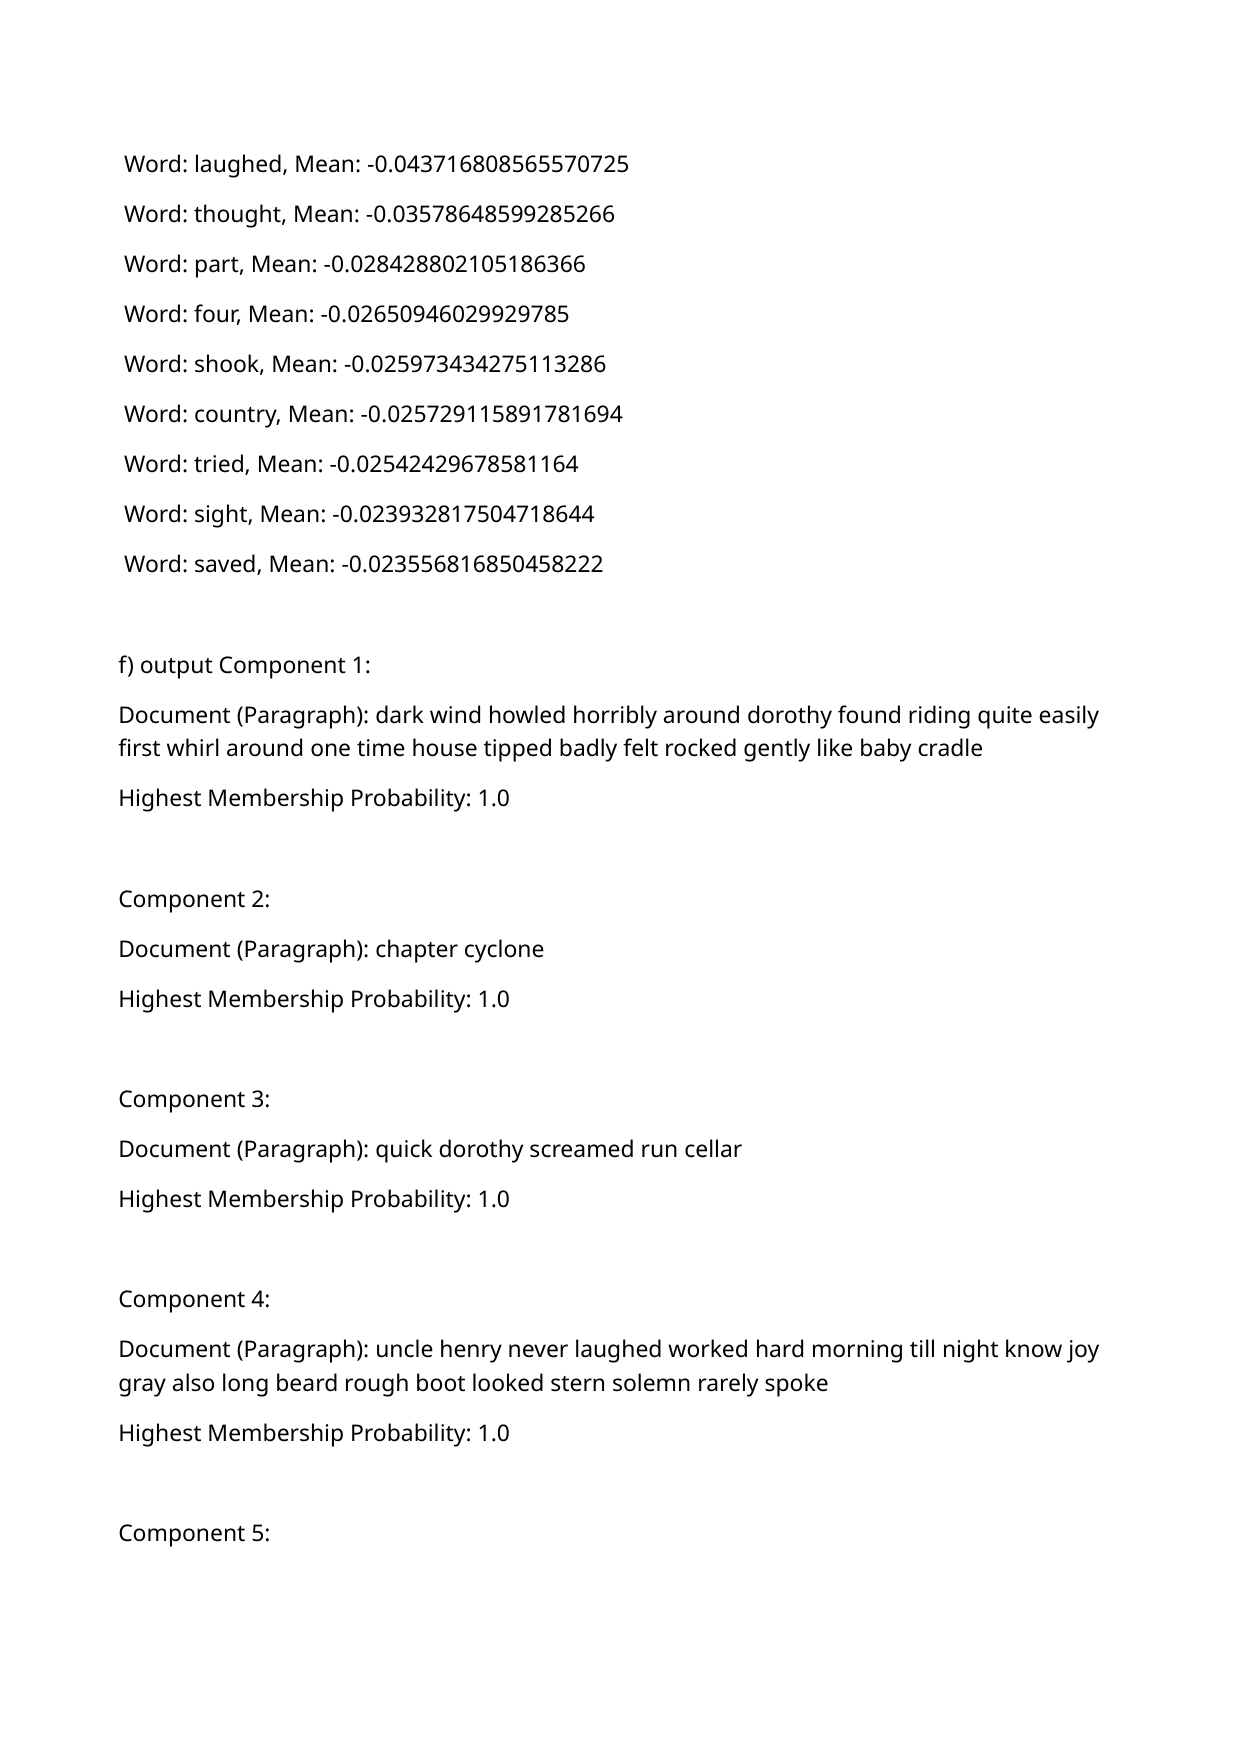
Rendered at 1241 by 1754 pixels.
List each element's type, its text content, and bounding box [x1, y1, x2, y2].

text Word: saved, Mean: -0.023556816850458222 [118, 548, 1122, 580]
text Word: thought, Mean: -0.03578648599285266 [118, 198, 1122, 229]
text Highest Membership Probability: 1.0 [118, 983, 1122, 1014]
text Component 2: [118, 882, 1122, 914]
text Word: country, Mean: -0.025729115891781694 [118, 398, 1122, 429]
text Word: four, Mean: -0.02650946029929785 [118, 298, 1122, 329]
text Highest Membership Probability: 1.0 [118, 1417, 1122, 1448]
text Word: sight, Mean: -0.023932817504718644 [118, 498, 1122, 529]
text Component 3: [118, 1083, 1122, 1114]
text Word: tried, Mean: -0.02542429678581164 [118, 448, 1122, 479]
text Component 5: [118, 1517, 1122, 1548]
text Highest Membership Probability: 1.0 [118, 782, 1122, 813]
text Highest Membership Probability: 1.0 [118, 1183, 1122, 1214]
text Component 4: [118, 1283, 1122, 1314]
text Document (Paragraph): quick dorothy screamed run cellar [118, 1133, 1122, 1164]
text Word: shook, Mean: -0.025973434275113286 [118, 348, 1122, 379]
text Document (Paragraph): uncle henry never laughed worked hard morning till night know joy gray also long beard rough boot looked stern solemn rarely spoke [118, 1333, 1122, 1398]
text f) output Component 1: [118, 649, 1122, 680]
text Document (Paragraph): dark wind howled horribly around dorothy found riding quite easily first whirl around one time house tipped badly felt rocked gently like baby cradle [118, 699, 1122, 763]
text Word: part, Mean: -0.028428802105186366 [118, 248, 1122, 279]
text Word: laughed, Mean: -0.043716808565570725 [118, 148, 1122, 179]
text Document (Paragraph): chapter cyclone [118, 933, 1122, 964]
